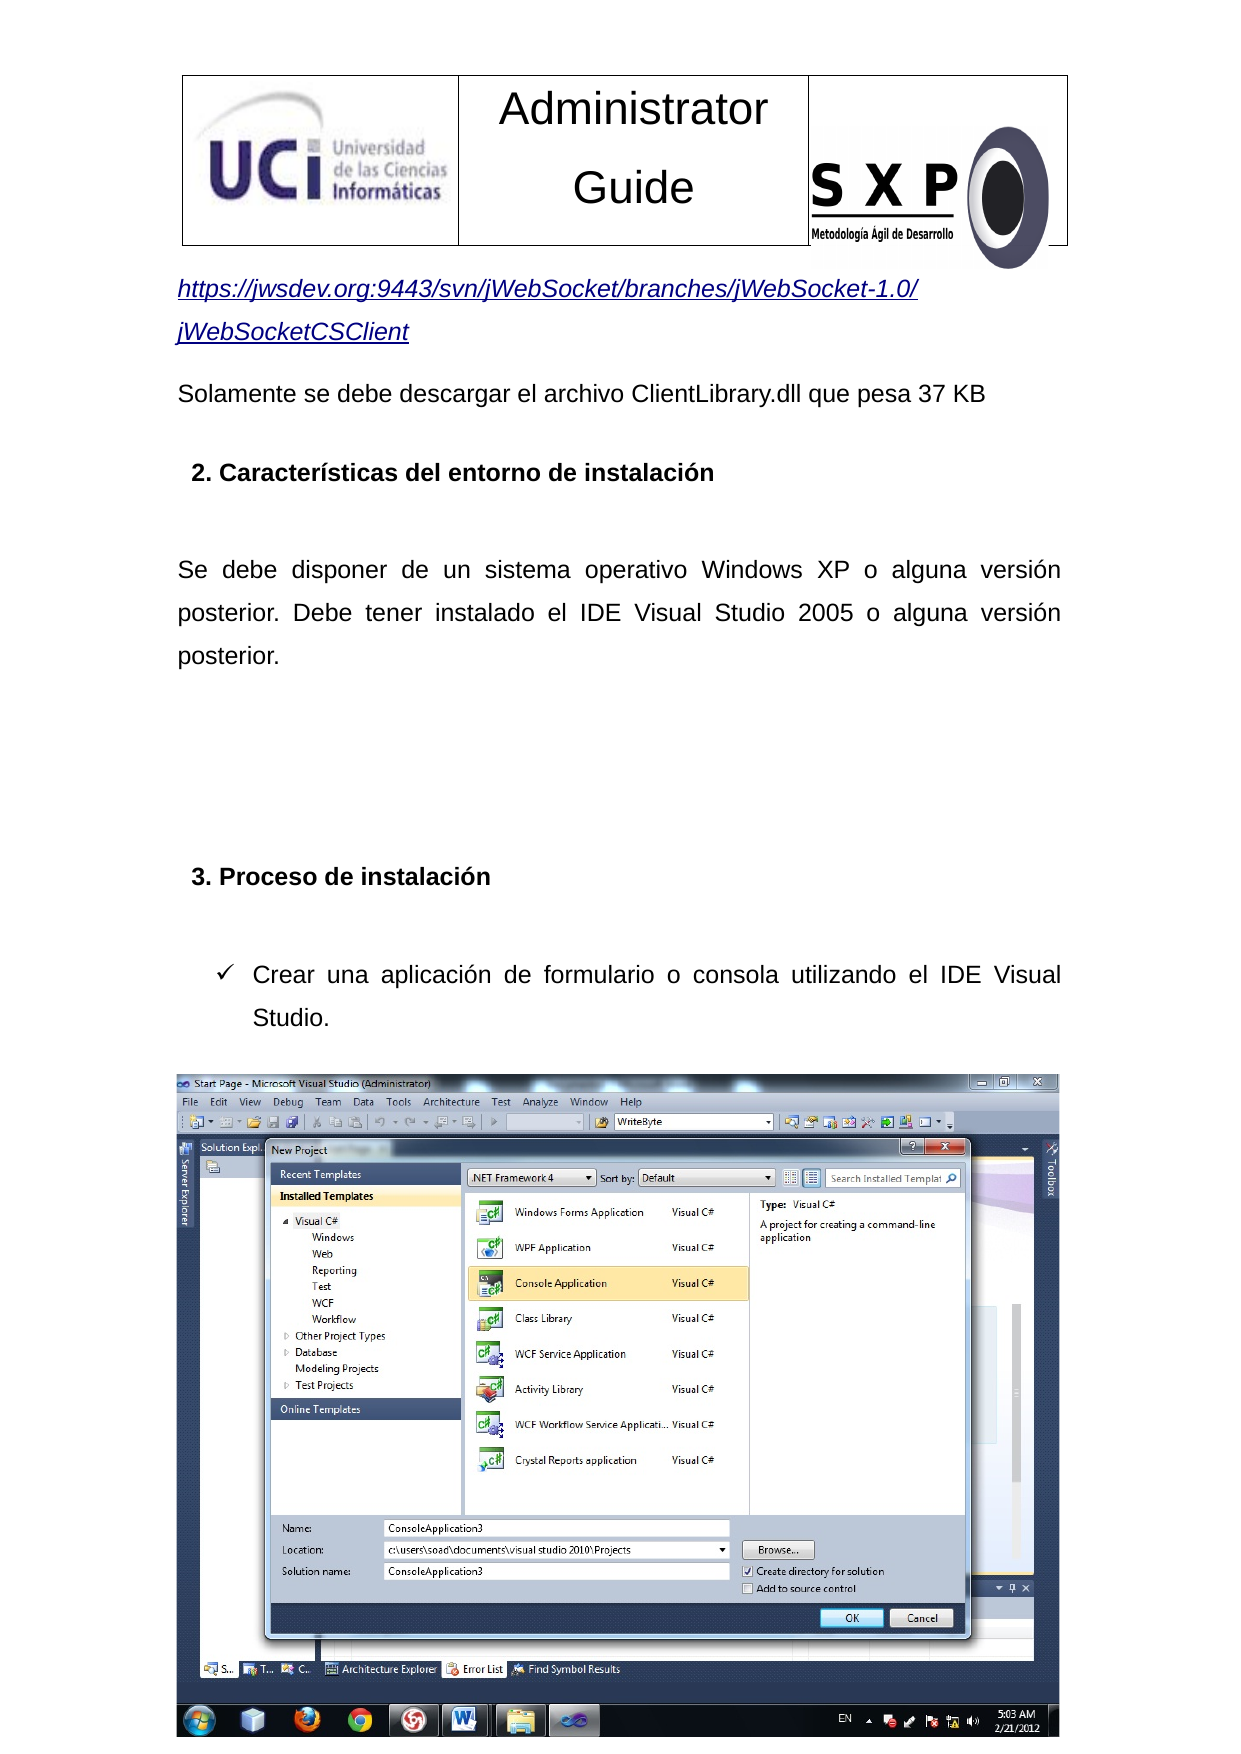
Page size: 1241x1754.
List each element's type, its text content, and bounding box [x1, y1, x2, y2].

text Se debe disponer de un sistema operativo Windows XP o alguna versión posterior. Debe tener instalado el IDE Visual Studio 2005 o alguna versión posterior. [177, 555, 1063, 670]
text Solamente se debe descargar el archivo ClientLibrary.dll que pesa 37 KB [177, 379, 1063, 408]
text https://jwsdev.org:9443/svn/jWebSocket/branches/jWebSocket-1.0/jWebSocketCSClient [177, 274, 1063, 346]
text 2. Características del entorno de instalación [177, 458, 1063, 487]
list Crear una aplicación de formulario o consola utilizando el IDE Visual Studio. [215, 960, 1063, 1032]
text 3. Proceso de instalación [177, 862, 1063, 891]
